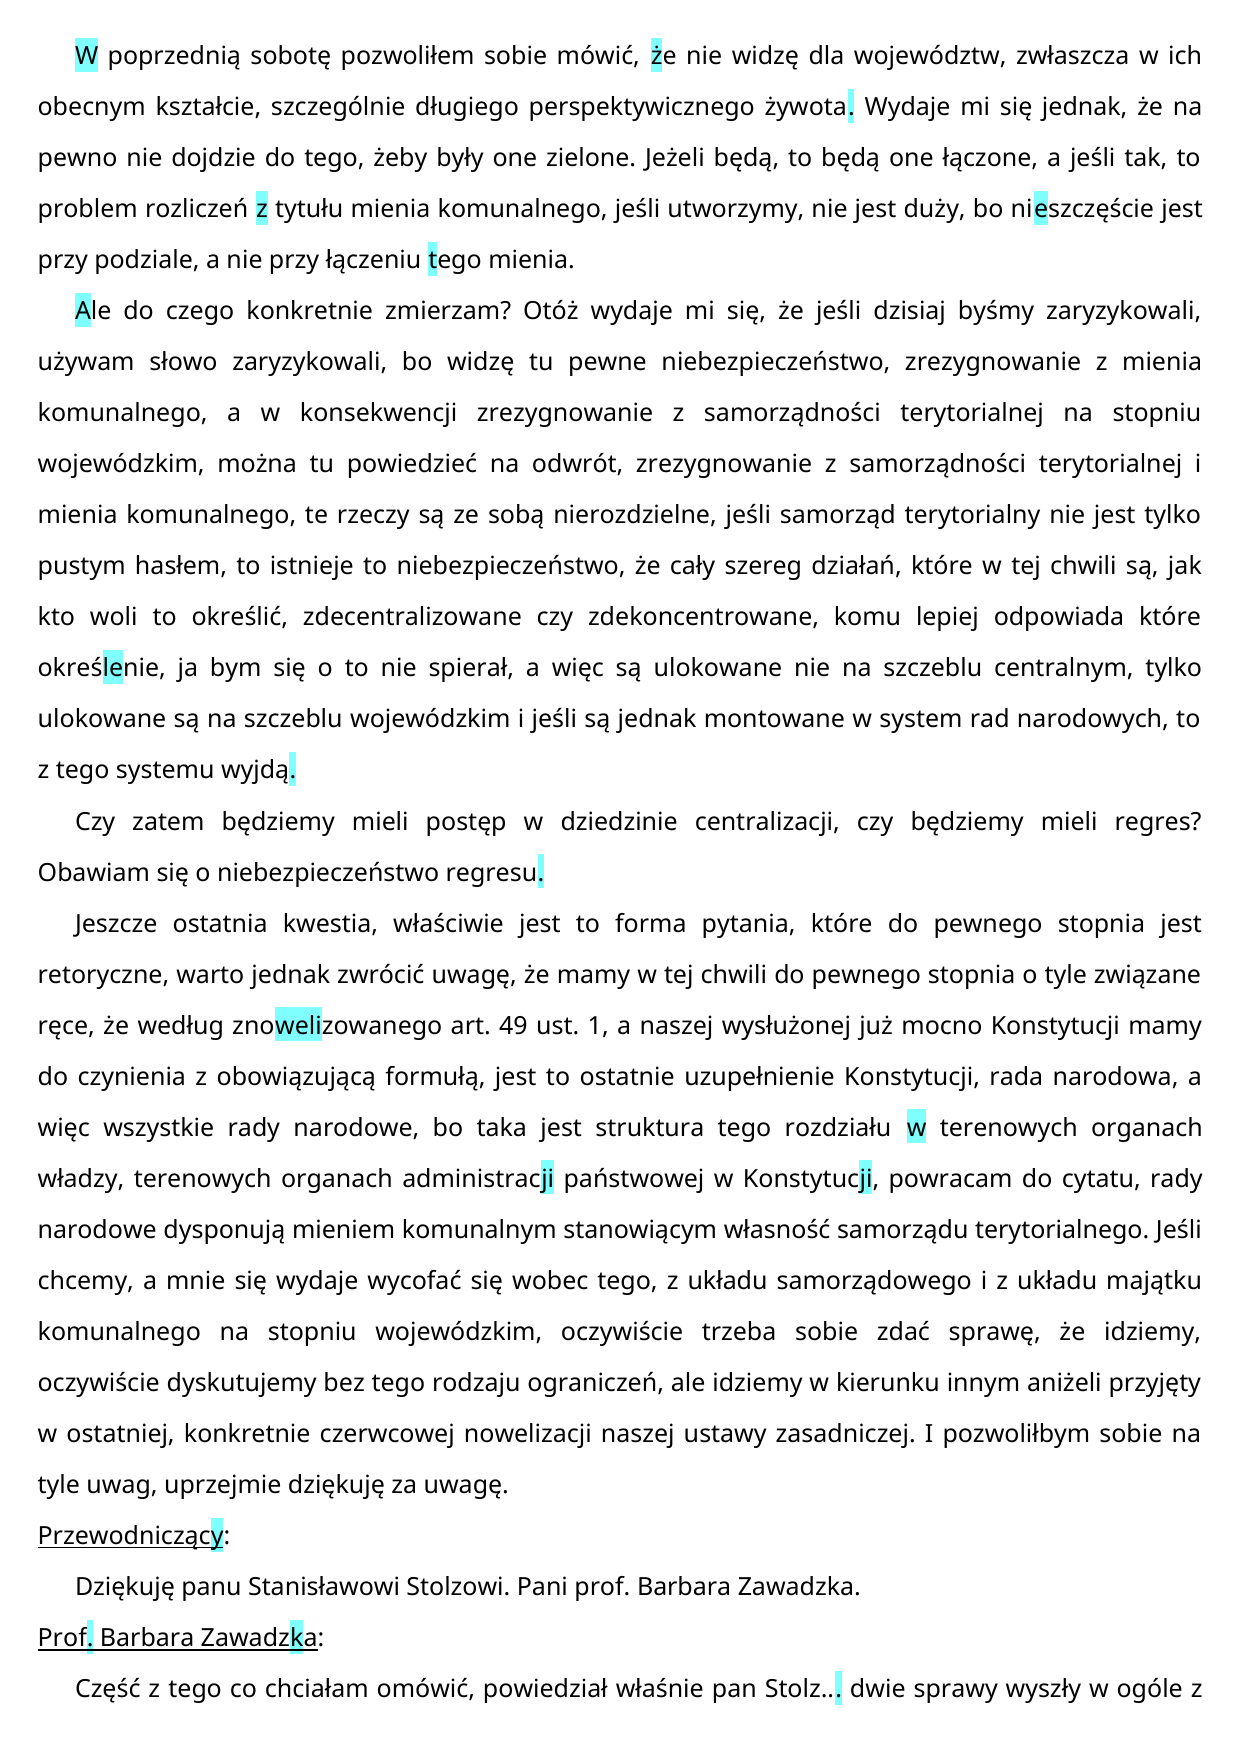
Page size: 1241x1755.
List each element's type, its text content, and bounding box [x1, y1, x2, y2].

text Czy zatem będziemy mieli postęp w dziedzinie centralizacji, czy będziemy mieli regres? Obawiam się o niebezpieczeństwo regresu. [37, 803, 1203, 888]
text Ale do czego konkretnie zmierzam? Otóż wydaje mi się, że jeśli dzisiaj byśmy zaryzykowali, używam słowo zaryzykowali, bo widzę tu pewne niebezpieczeństwo, zrezygnowanie z mienia komunalnego, a w konsekwencji zrezygnowanie z samorządności terytorialnej na stopniu wojewódzkim, można tu powiedzieć na odwrót, zrezygnowanie z samorządności terytorialnej i mienia komunalnego, te rzeczy są ze sobą nierozdzielne, jeśli samorząd terytorialny nie jest tylko pustym hasłem, to istnieje to niebezpieczeństwo, że cały szereg działań, które w tej chwili są, jak kto woli to określić, zdecentralizowane czy zdekoncentrowane, komu lepiej odpowiada które określenie, ja bym się o to nie spierał, a więc są ulokowane nie na szczeblu centralnym, tylko ulokowane są na szczeblu wojewódzkim i jeśli są jednak montowane w system rad narodowych, to z tego systemu wyjdą. [37, 293, 1203, 786]
text Prof. Barbara Zawadzka: [37, 1620, 1203, 1654]
text Jeszcze ostatnia kwestia, właściwie jest to forma pytania, które do pewnego stopnia jest retoryczne, warto jednak zwrócić uwagę, że mamy w tej chwili do pewnego stopnia o tyle związane ręce, że według znowelizowanego art. 49 ust. 1, a naszej wysłużonej już mocno Konstytucji mamy do czynienia z obowiązującą formułą, jest to ostatnie uzupełnienie Konstytucji, rada narodowa, a więc wszystkie rady narodowe, bo taka jest struktura tego rozdziału w terenowych organach władzy, terenowych organach administracji państwowej w Konstytucji, powracam do cytatu, rady narodowe dysponują mieniem komunalnym stanowiącym własność samorządu terytorialnego. Jeśli chcemy, a mnie się wydaje wycofać się wobec tego, z układu samorządowego i z układu majątku komunalnego na stopniu wojewódzkim, oczywiście trzeba sobie zdać sprawę, że idziemy, oczywiście dyskutujemy bez tego rodzaju ograniczeń, ale idziemy w kierunku innym aniżeli przyjęty w ostatniej, konkretnie czerwcowej nowelizacji naszej ustawy zasadniczej. I pozwoliłbym sobie na tyle uwag, uprzejmie dziękuję za uwagę. [37, 905, 1203, 1501]
text W poprzednią sobotę pozwoliłem sobie mówić, że nie widzę dla województw, zwłaszcza w ich obecnym kształcie, szczególnie długiego perspektywicznego żywota. Wydaje mi się jednak, że na pewno nie dojdzie do tego, żeby były one zielone. Jeżeli będą, to będą one łączone, a jeśli tak, to problem rozliczeń z tytułu mienia komunalnego, jeśli utworzymy, nie jest duży, bo nieszczęście jest przy podziale, a nie przy łączeniu tego mienia. [37, 37, 1203, 276]
text Przewodniczący: [37, 1518, 1203, 1552]
text Część z tego co chciałam omówić, powiedział właśnie pan Stolz... dwie sprawy wyszły w ogóle z [37, 1671, 1203, 1705]
text Dziękuję panu Stanisławowi Stolzowi. Pani prof. Barbara Zawadzka. [37, 1569, 1203, 1603]
